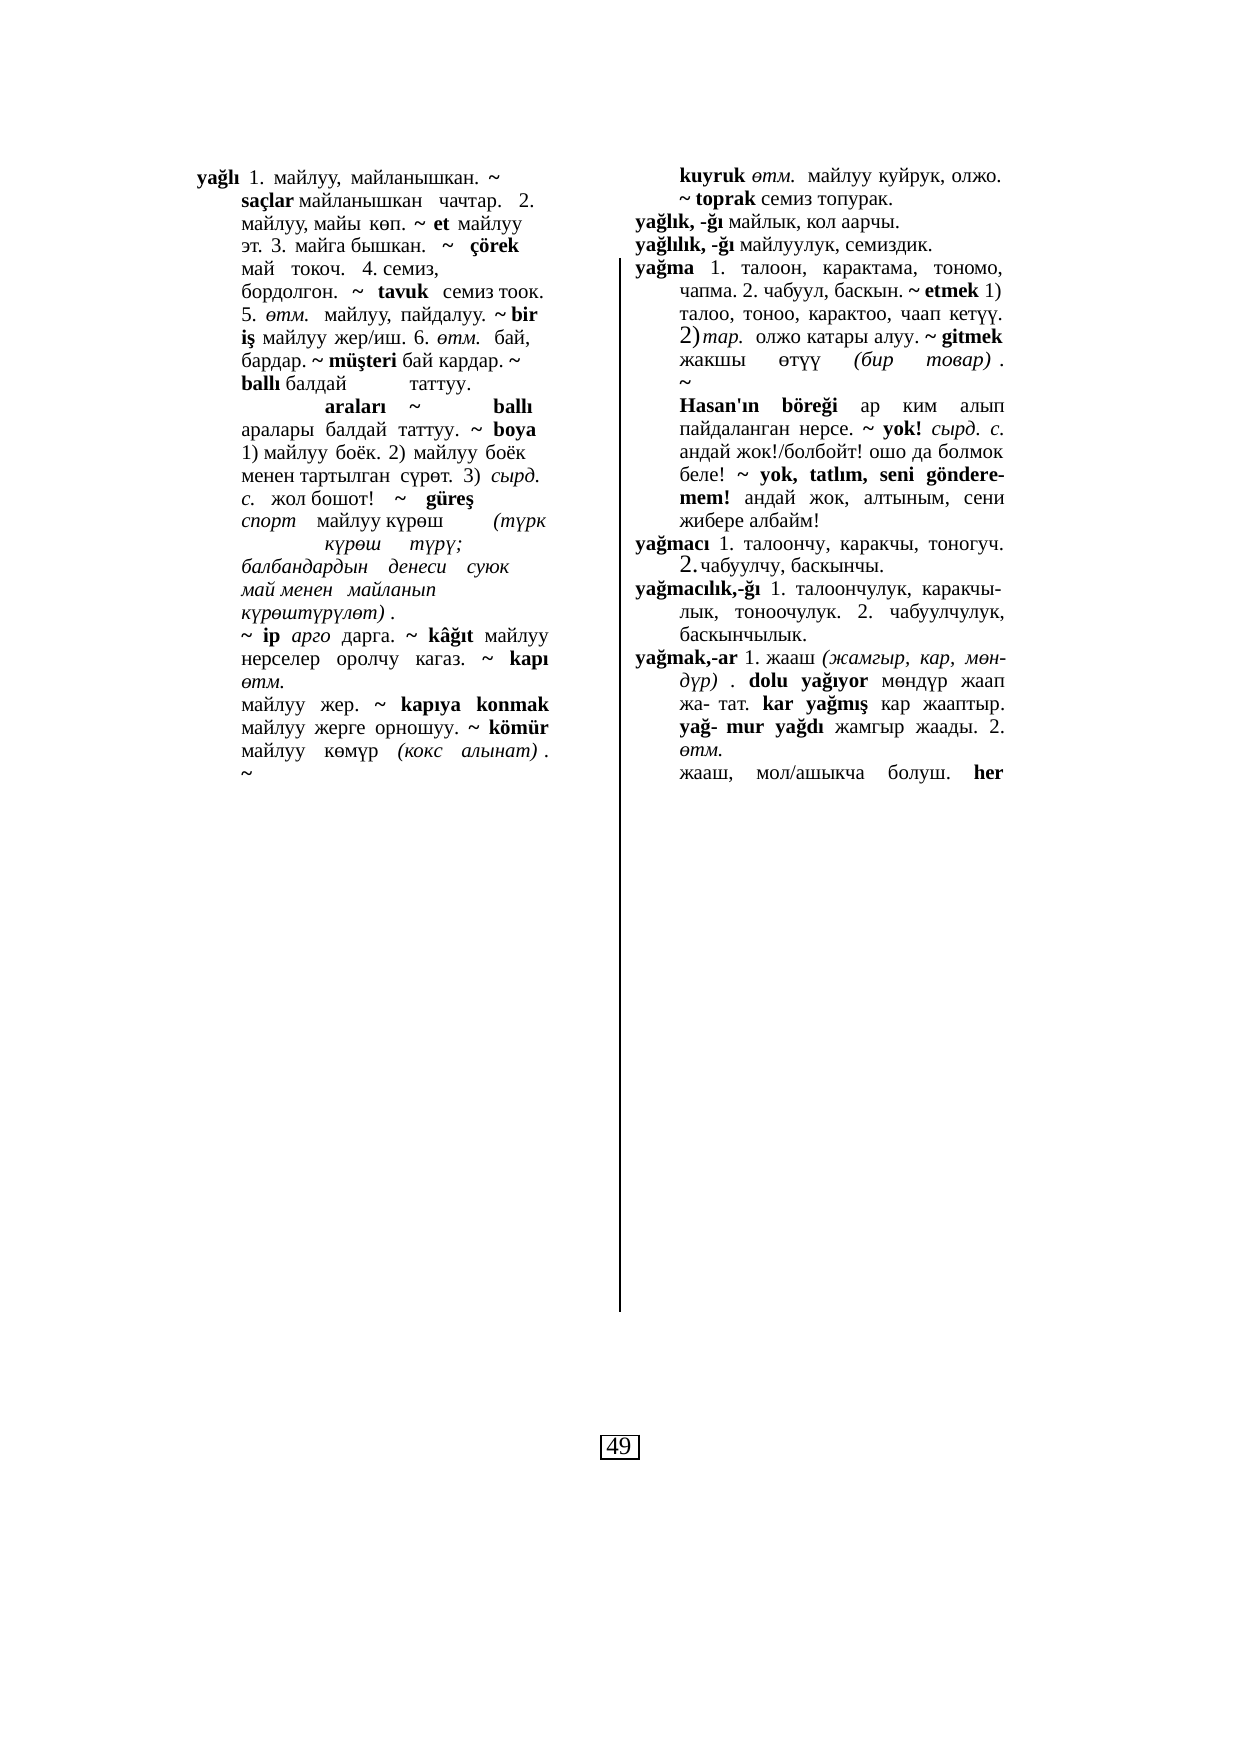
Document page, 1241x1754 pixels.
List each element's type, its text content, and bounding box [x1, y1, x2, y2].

text лык, тоноочулук. 2. чабуулчулук, баскынчылык. [679, 600, 1004, 646]
text жааш, мол/ашыкча болуш. her [679, 761, 1004, 784]
text yağmacı 1. талоончу, каракчы, тоногуч. [635, 532, 1004, 554]
text беле! ~ yok, tatlım, seni gönderе- mem! андай жок, алтыным, сени жибере албайм! [679, 463, 1005, 532]
text yağlı 1. майлуу, майланышкан. ~ saçlar майланышкан чачтар. 2. майлуу, майы көп. ~ et майлуу эт. 3. майга бышкан. ~ çörek май токоч. 4. семиз, бордолгон. ~ tavuk семиз тоок. 5. өтм. майлуу, пайдалуу. ~ bir iş майлуу жер/иш. 6. өтм. бай, бардар. ~ müşteri бай кардар. ~ ballı балдай таттуу. araları ~ ballı аралары балдай таттуу. ~ boya 1) майлуу боёк. 2) майлуу боёк менен тартылган сүрөт. 3) сырд. с. жол бошот! ~ güreş спорт майлуу күрөш (түрк күрөш түрү; балбандардын денеси суюк май менен майланып күрөштүрүлөт) . [197, 164, 549, 624]
text yağlık, -ğı майлык, кол аарчы. [635, 210, 1065, 233]
list тар. олжо катары алуу. ~ gitmek [679, 325, 1004, 348]
text ~ toprak семиз топурак. [679, 187, 894, 210]
text талоо, тоноо, карактоо, чаап кетүү. [679, 302, 1005, 325]
list чабуулчу, баскынчы. [679, 554, 887, 577]
text yağmacılık,-ğı 1. талоончулук, каракчы- [635, 577, 1004, 600]
text kuyruk өтм. майлуу куйрук, олжо. [679, 164, 1005, 187]
text ~ ip арго дарга. ~ kâğıt майлуу нерселер оролчу кагаз. ~ kapı өтм. [241, 624, 548, 693]
text жакшы өтүү (бир товар) . ~ [679, 348, 1005, 394]
text yağmak,-ar 1. жааш (жамгыр, кар, мөн- [635, 646, 1065, 669]
text дүр) . dolu yağıyor мөндүр жаап жа- тат. kar yağmış кар жааптыр. yağ- mur yağdı жамгыр жаады. 2. өтм. [679, 669, 1005, 761]
text yağma 1. талоон, карактама, тономо, чапма. 2. чабуул, баскын. ~ etmek 1) [635, 256, 1005, 302]
text майлуу жер. ~ kapıya konmak майлуу жерге орношуу. ~ kömür майлуу көмүр (кокс алынат) . ~ [241, 693, 549, 785]
text Hasan'ın böreği ар ким алып пайдаланган нерсе. ~ yok! сырд. с. андай жок!/болбойт! ошо да болмок [679, 394, 1005, 463]
text yağlılık, -ğı майлуулук, семиздик. [635, 233, 1056, 256]
